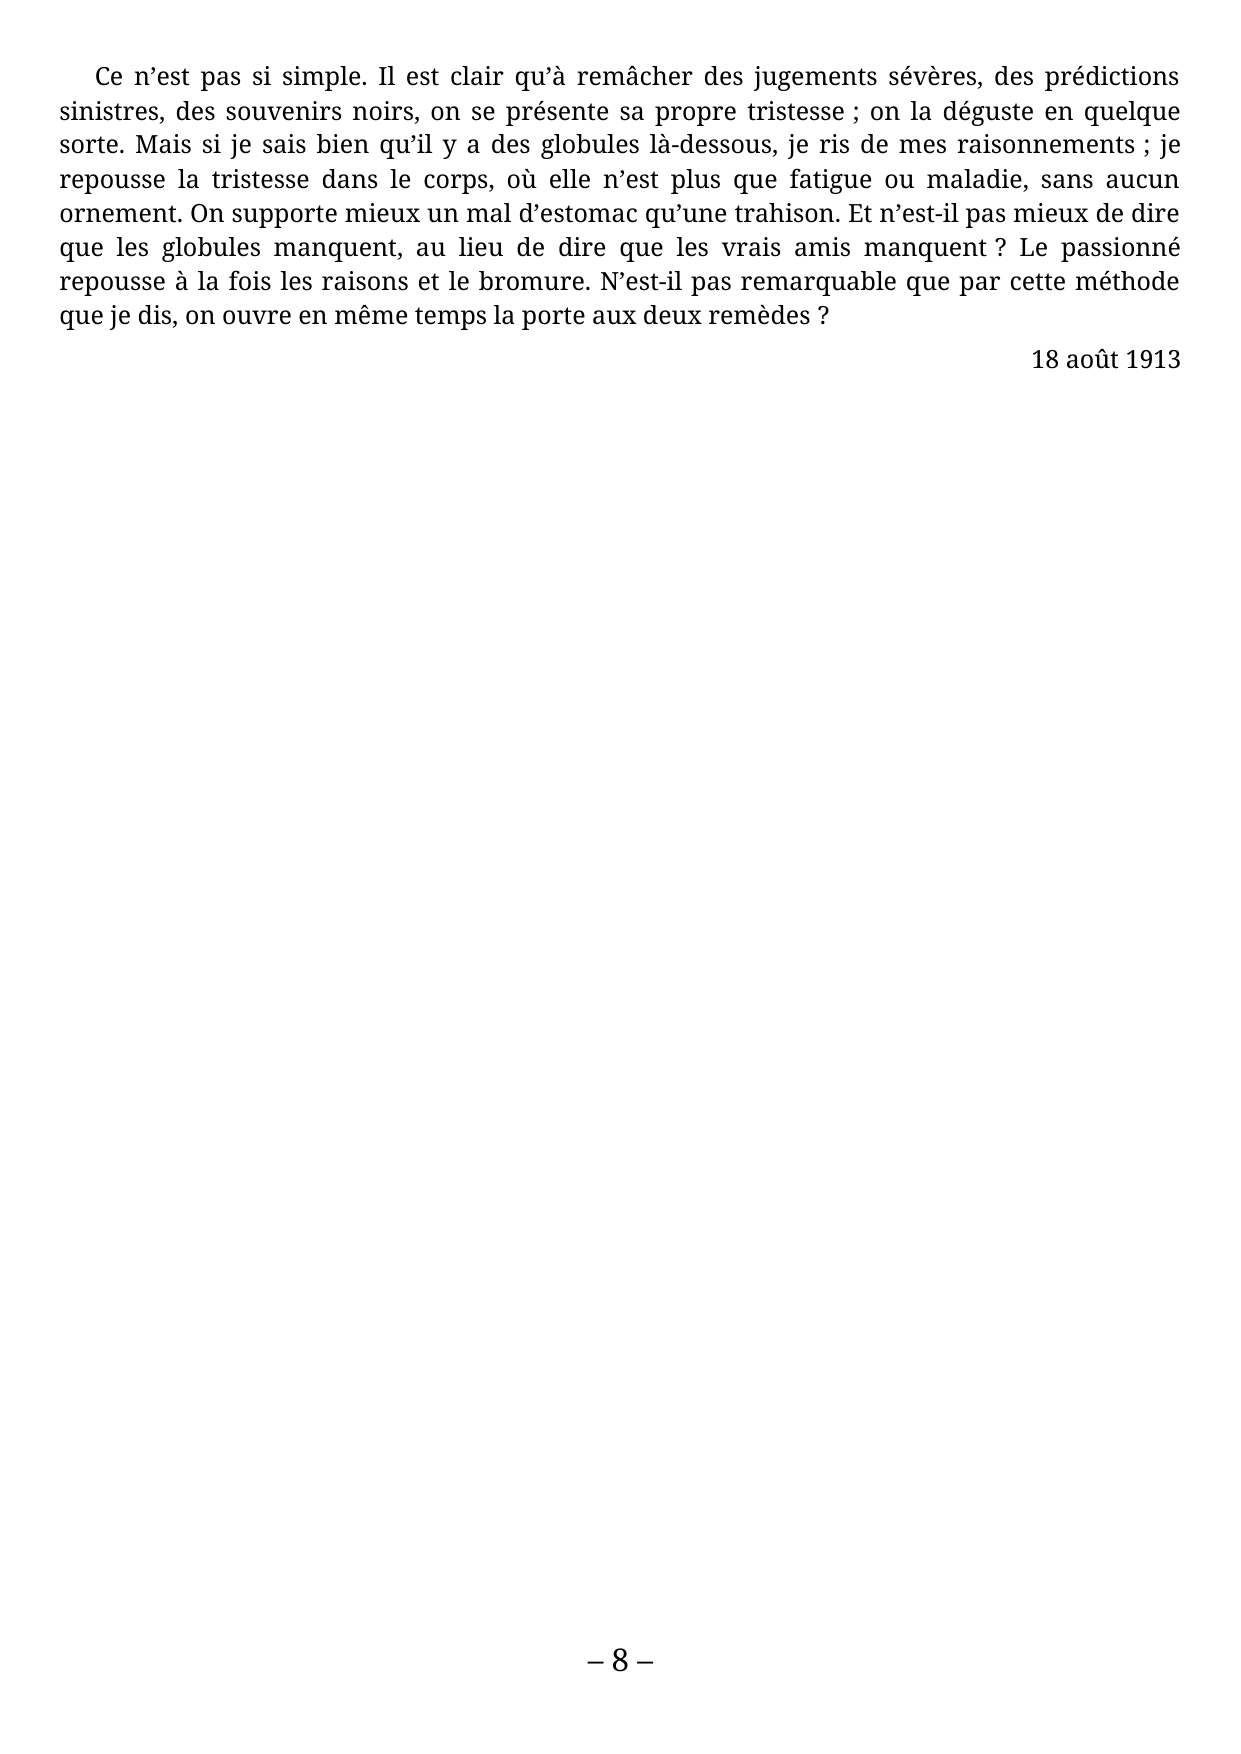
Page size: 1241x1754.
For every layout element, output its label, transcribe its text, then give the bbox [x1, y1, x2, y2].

text Ce n’est pas si simple. Il est clair qu’à remâcher des jugements sévères, des prédictions sinistres, des souvenirs noirs, on se présente sa propre tristesse ; on la déguste en quelque sorte. Mais si je sais bien qu’il y a des globules là-dessous, je ris de mes raisonnements ; je repousse la tristesse dans le corps, où elle n’est plus que fatigue ou maladie, sans aucun ornement. On supporte mieux un mal d’estomac qu’une trahison. Et n’est-il pas mieux de dire que les globules manquent, au lieu de dire que les vrais amis manquent ? Le passionné repousse à la fois les raisons et le bromure. N’est-il pas remarquable que par cette méthode que je dis, on ouvre en même temps la porte aux deux remèdes ? [59, 59, 1181, 332]
text 18 août 1913 [59, 342, 1181, 376]
